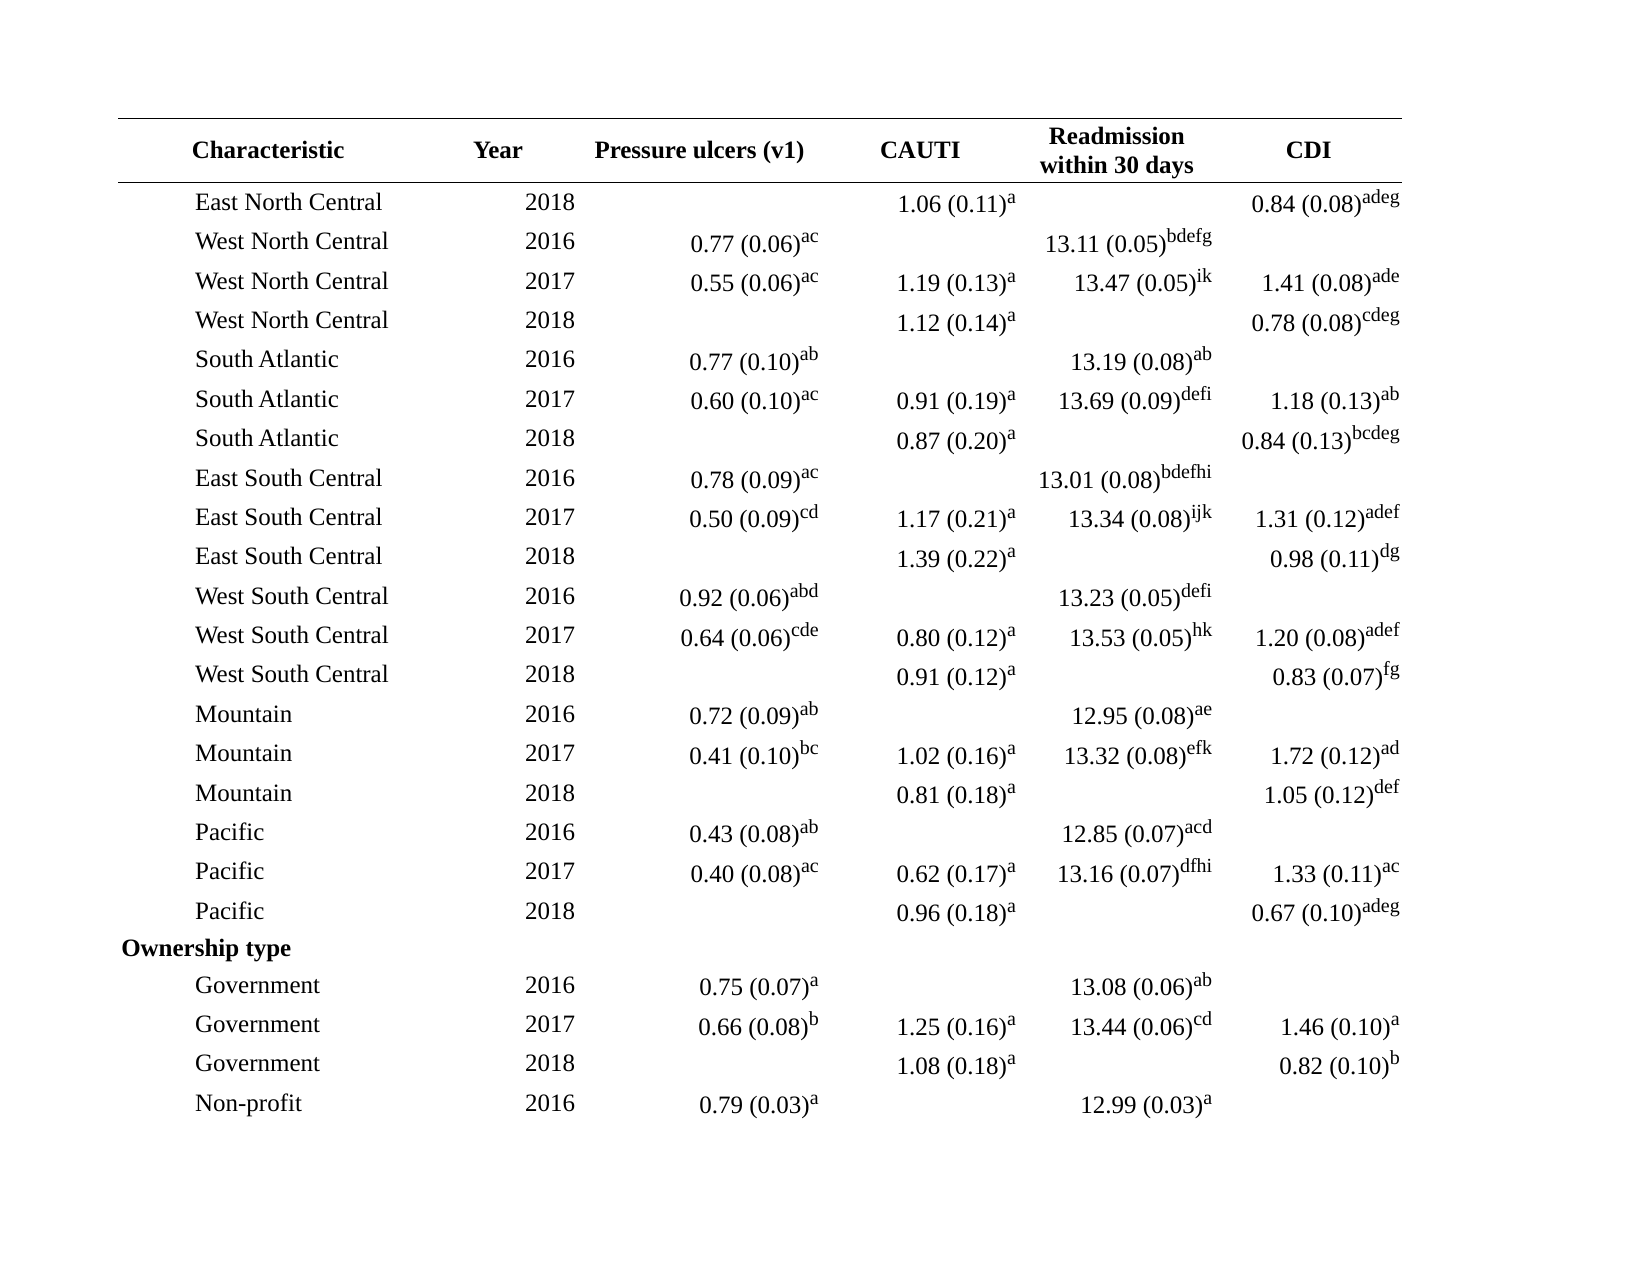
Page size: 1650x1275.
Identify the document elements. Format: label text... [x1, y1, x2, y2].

table_cell Government [118, 1004, 418, 1043]
table_cell 0.84 (0.08)adeg [1215, 183, 1402, 221]
table_cell 13.23 (0.05)defi [1019, 576, 1215, 615]
table_cell 13.11 (0.05)bdefg [1019, 221, 1215, 261]
table_cell [1215, 694, 1402, 733]
table_cell 1.17 (0.21)a [821, 497, 1018, 536]
table_cell 0.81 (0.18)a [821, 773, 1018, 812]
table_cell 0.78 (0.09)ac [578, 457, 821, 497]
table_cell 2018 [418, 654, 578, 694]
table_cell 1.33 (0.11)ac [1215, 851, 1402, 891]
table_cell 2018 [418, 1043, 578, 1083]
table_cell [1215, 576, 1402, 615]
table_cell [821, 221, 1018, 261]
table_cell [821, 694, 1018, 733]
table_cell West South Central [118, 615, 418, 654]
table_cell 0.87 (0.20)a [821, 418, 1018, 457]
table_cell 1.12 (0.14)a [821, 300, 1018, 339]
table_cell [578, 773, 821, 812]
table_cell 0.77 (0.06)ac [578, 221, 821, 261]
table_cell 2018 [418, 183, 578, 221]
table_cell 0.41 (0.10)bc [578, 733, 821, 772]
table_cell 1.20 (0.08)adef [1215, 615, 1402, 654]
table_cell [578, 891, 821, 930]
table_cell 0.79 (0.03)a [578, 1083, 821, 1122]
table_cell [821, 576, 1018, 615]
table_cell [1215, 339, 1402, 379]
table_cell 2017 [418, 615, 578, 654]
table_cell [1019, 891, 1215, 930]
table_cell 1.06 (0.11)a [821, 183, 1018, 221]
table_cell East South Central [118, 536, 418, 576]
table_cell Government [118, 1043, 418, 1083]
table_cell Mountain [118, 694, 418, 733]
table_cell [1019, 183, 1215, 221]
table_cell 0.91 (0.12)a [821, 654, 1018, 694]
table_header Characteristic [118, 119, 418, 182]
table_cell 0.77 (0.10)ab [578, 339, 821, 379]
table_cell [578, 418, 821, 457]
table_header CDI [1215, 119, 1402, 182]
table_cell [1019, 654, 1215, 694]
table_cell Mountain [118, 773, 418, 812]
table_cell 1.46 (0.10)a [1215, 1004, 1402, 1043]
table_cell 13.69 (0.09)defi [1019, 379, 1215, 418]
table_cell West South Central [118, 654, 418, 694]
table_cell 12.95 (0.08)ae [1019, 694, 1215, 733]
table_cell [1019, 773, 1215, 812]
table_cell [821, 457, 1018, 497]
table_cell 1.72 (0.12)ad [1215, 733, 1402, 772]
table_cell Pacific [118, 851, 418, 891]
table_cell South Atlantic [118, 339, 418, 379]
table_cell 13.08 (0.06)ab [1019, 965, 1215, 1004]
table_cell 0.67 (0.10)adeg [1215, 891, 1402, 930]
table_cell 13.53 (0.05)hk [1019, 615, 1215, 654]
table_cell [1215, 457, 1402, 497]
table_cell 13.16 (0.07)dfhi [1019, 851, 1215, 891]
table_cell 1.18 (0.13)ab [1215, 379, 1402, 418]
table_cell [1019, 418, 1215, 457]
table_cell 0.92 (0.06)abd [578, 576, 821, 615]
table_cell 2018 [418, 418, 578, 457]
table_cell [821, 812, 1018, 851]
table_cell 0.50 (0.09)cd [578, 497, 821, 536]
table_cell 2016 [418, 694, 578, 733]
table_cell 2016 [418, 339, 578, 379]
table_cell 0.72 (0.09)ab [578, 694, 821, 733]
table_cell Pacific [118, 891, 418, 930]
table_cell 13.19 (0.08)ab [1019, 339, 1215, 379]
table_cell 0.91 (0.19)a [821, 379, 1018, 418]
table_cell Mountain [118, 733, 418, 772]
table_cell [1215, 221, 1402, 261]
table_cell [1215, 930, 1402, 964]
table_cell 2016 [418, 965, 578, 1004]
table_cell [821, 930, 1018, 964]
table_cell [821, 1083, 1018, 1122]
table_cell 0.43 (0.08)ab [578, 812, 821, 851]
table_header Pressure ulcers (v1) [578, 119, 821, 182]
table_cell 1.05 (0.12)def [1215, 773, 1402, 812]
table_cell [578, 930, 821, 964]
table_cell 2016 [418, 812, 578, 851]
table_cell 2017 [418, 497, 578, 536]
table_cell 13.47 (0.05)ik [1019, 261, 1215, 300]
table_cell 0.55 (0.06)ac [578, 261, 821, 300]
table_cell West South Central [118, 576, 418, 615]
table_cell 0.83 (0.07)fg [1215, 654, 1402, 694]
table_header Readmission within 30 days [1019, 119, 1215, 182]
table_cell [821, 965, 1018, 1004]
table_cell 0.40 (0.08)ac [578, 851, 821, 891]
table_cell 0.80 (0.12)a [821, 615, 1018, 654]
table_cell 12.85 (0.07)acd [1019, 812, 1215, 851]
table_cell East South Central [118, 497, 418, 536]
table_cell [578, 183, 821, 221]
table_cell 0.82 (0.10)b [1215, 1043, 1402, 1083]
table_cell 1.41 (0.08)ade [1215, 261, 1402, 300]
table_cell 2018 [418, 536, 578, 576]
table_cell 1.08 (0.18)a [821, 1043, 1018, 1083]
table_cell Ownership type [118, 930, 418, 964]
table_cell 2017 [418, 261, 578, 300]
table_cell 13.01 (0.08)bdefhi [1019, 457, 1215, 497]
table_cell [1215, 812, 1402, 851]
table_cell South Atlantic [118, 418, 418, 457]
table_cell 0.62 (0.17)a [821, 851, 1018, 891]
table_cell 0.78 (0.08)cdeg [1215, 300, 1402, 339]
table_cell 1.25 (0.16)a [821, 1004, 1018, 1043]
table_cell [418, 930, 578, 964]
table_cell 1.02 (0.16)a [821, 733, 1018, 772]
table_cell 2017 [418, 1004, 578, 1043]
table_cell [821, 339, 1018, 379]
table_cell 0.66 (0.08)b [578, 1004, 821, 1043]
table_cell 1.19 (0.13)a [821, 261, 1018, 300]
table_cell West North Central [118, 300, 418, 339]
table_cell Government [118, 965, 418, 1004]
table_cell 2016 [418, 576, 578, 615]
table_cell 2018 [418, 891, 578, 930]
table_cell 2018 [418, 773, 578, 812]
table_cell [578, 654, 821, 694]
table_cell 0.75 (0.07)a [578, 965, 821, 1004]
table_cell West North Central [118, 261, 418, 300]
table_cell 0.98 (0.11)dg [1215, 536, 1402, 576]
table_cell 2017 [418, 733, 578, 772]
table_cell 2017 [418, 851, 578, 891]
table_cell 2018 [418, 300, 578, 339]
table_cell [1019, 1043, 1215, 1083]
table_header CAUTI [821, 119, 1018, 182]
table_cell [1019, 930, 1215, 964]
table_cell Pacific [118, 812, 418, 851]
table_cell 13.34 (0.08)ijk [1019, 497, 1215, 536]
table_cell 0.84 (0.13)bcdeg [1215, 418, 1402, 457]
table_cell [1215, 965, 1402, 1004]
table_cell West North Central [118, 221, 418, 261]
table_header Year [418, 119, 578, 182]
table_cell 0.96 (0.18)a [821, 891, 1018, 930]
table_cell [1019, 536, 1215, 576]
table_cell 2016 [418, 221, 578, 261]
table_cell 13.32 (0.08)efk [1019, 733, 1215, 772]
table_cell 2016 [418, 1083, 578, 1122]
table_cell 0.60 (0.10)ac [578, 379, 821, 418]
table_cell 0.64 (0.06)cde [578, 615, 821, 654]
table_cell East South Central [118, 457, 418, 497]
table_cell [1019, 300, 1215, 339]
table_cell East North Central [118, 183, 418, 221]
table_cell [578, 300, 821, 339]
table_cell 2016 [418, 457, 578, 497]
table_cell 12.99 (0.03)a [1019, 1083, 1215, 1122]
table_cell 1.31 (0.12)adef [1215, 497, 1402, 536]
table_cell South Atlantic [118, 379, 418, 418]
table_cell [578, 1043, 821, 1083]
table_cell [578, 536, 821, 576]
table_cell 13.44 (0.06)cd [1019, 1004, 1215, 1043]
table_cell 2017 [418, 379, 578, 418]
table_cell [1215, 1083, 1402, 1122]
table_cell 1.39 (0.22)a [821, 536, 1018, 576]
table_cell Non-profit [118, 1083, 418, 1122]
